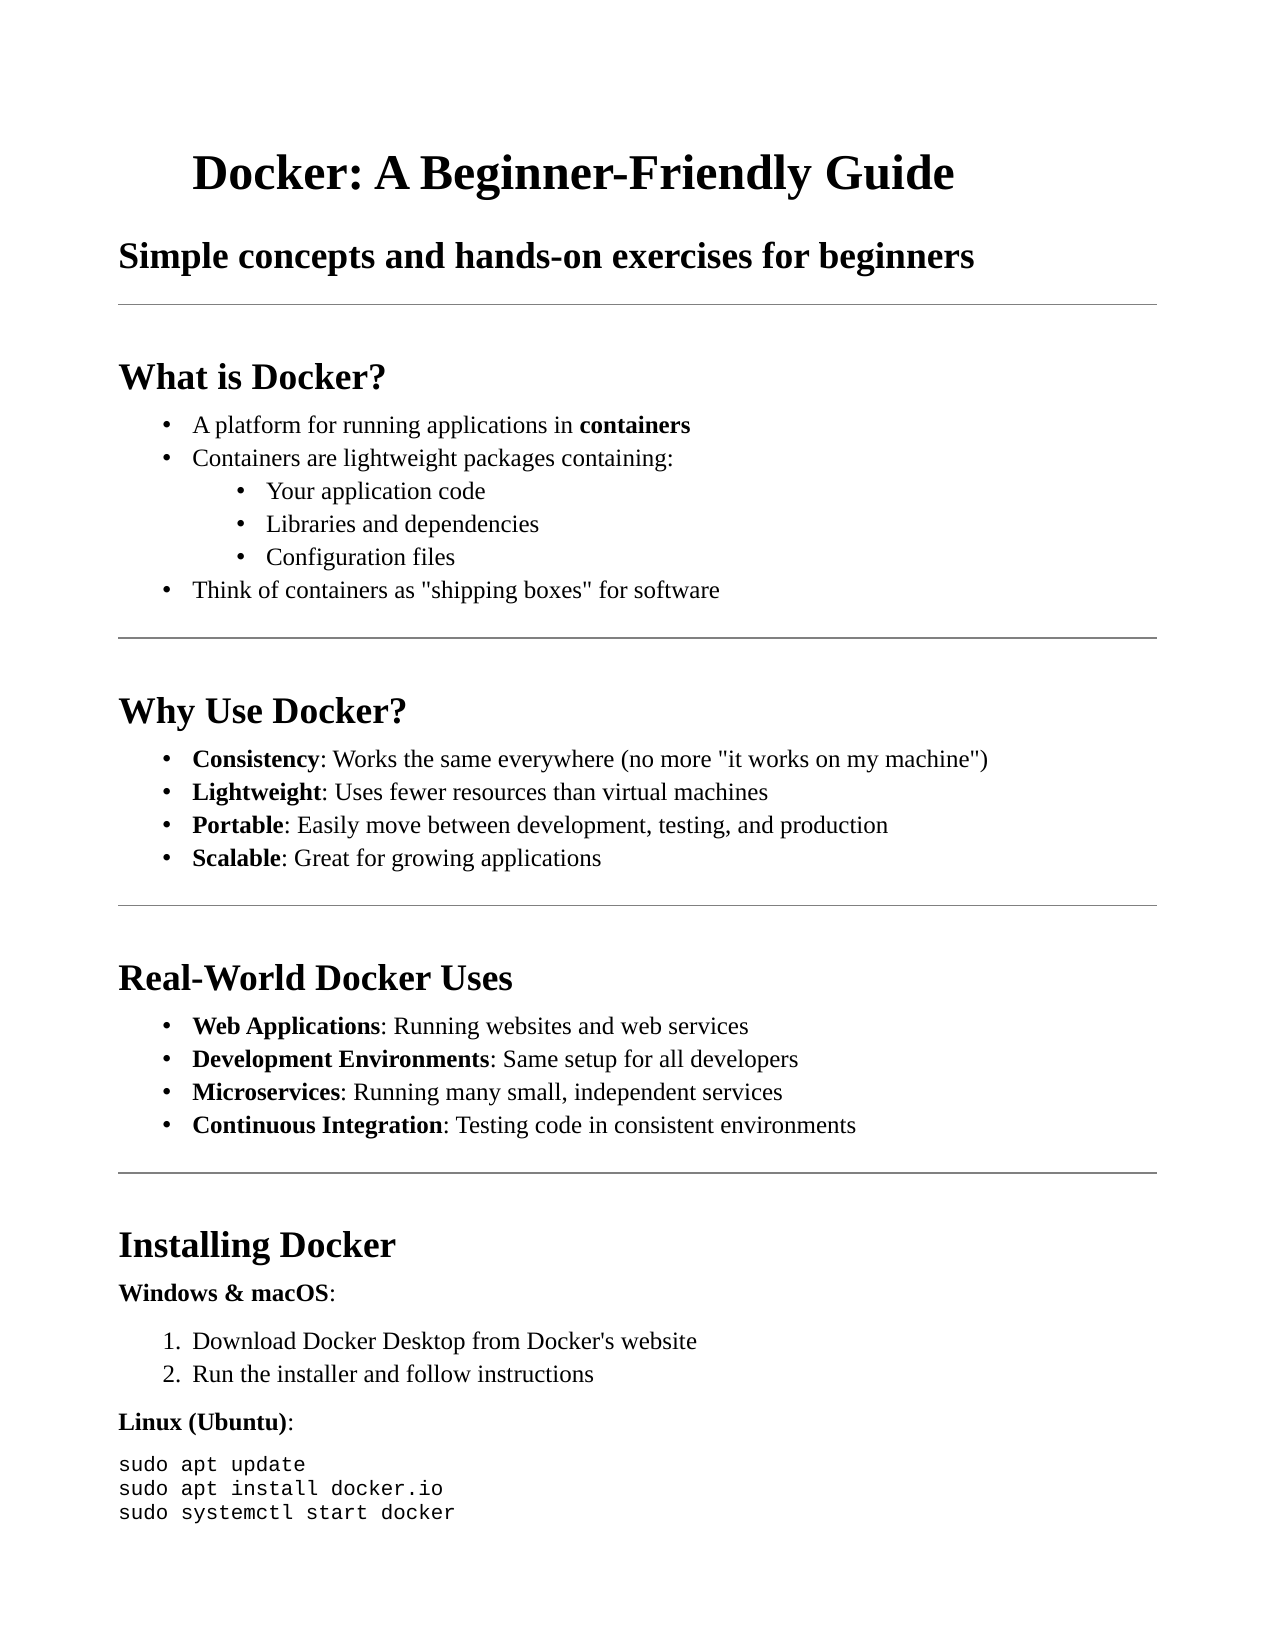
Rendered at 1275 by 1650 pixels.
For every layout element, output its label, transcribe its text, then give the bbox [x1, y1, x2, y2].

subtitle What is Docker? [118, 355, 1157, 398]
subtitle Docker: A Beginner-Friendly Guide [118, 143, 1157, 201]
text sudo apt update [118, 1454, 1157, 1478]
subtitle Real-World Docker Uses [118, 956, 1157, 999]
list Configuration files [236, 542, 1157, 571]
list Think of containers as "shipping boxes" for software [162, 575, 1157, 604]
list Run the installer and follow instructions [162, 1359, 1157, 1388]
subtitle Simple concepts and hands-on exercises for beginners [118, 234, 1157, 277]
list Consistency: Works the same everywhere (no more "it works on my machine") [162, 744, 1157, 772]
list Lightweight: Uses fewer resources than virtual machines [162, 777, 1157, 806]
list Portable: Easily move between development, testing, and production [162, 810, 1157, 838]
list Containers are lightweight packages containing: [162, 443, 1157, 472]
text sudo systemctl start docker [118, 1502, 1157, 1525]
list Microservices: Running many small, independent services [162, 1077, 1157, 1106]
list A platform for running applications in containers [162, 410, 1157, 439]
list Web Applications: Running websites and web services [162, 1011, 1157, 1040]
list Your application code [236, 476, 1157, 505]
list Libraries and dependencies [236, 509, 1157, 538]
text Linux (Ubuntu): [118, 1407, 1157, 1436]
subtitle Installing Docker [118, 1223, 1157, 1266]
list Scalable: Great for growing applications [162, 843, 1157, 872]
list Download Docker Desktop from Docker's website [162, 1326, 1157, 1355]
list Continuous Integration: Testing code in consistent environments [162, 1110, 1157, 1139]
subtitle Why Use Docker? [118, 688, 1157, 731]
text sudo apt install docker.io [118, 1478, 1157, 1502]
text Windows & macOS: [118, 1278, 1157, 1307]
list Development Environments: Same setup for all developers [162, 1044, 1157, 1073]
